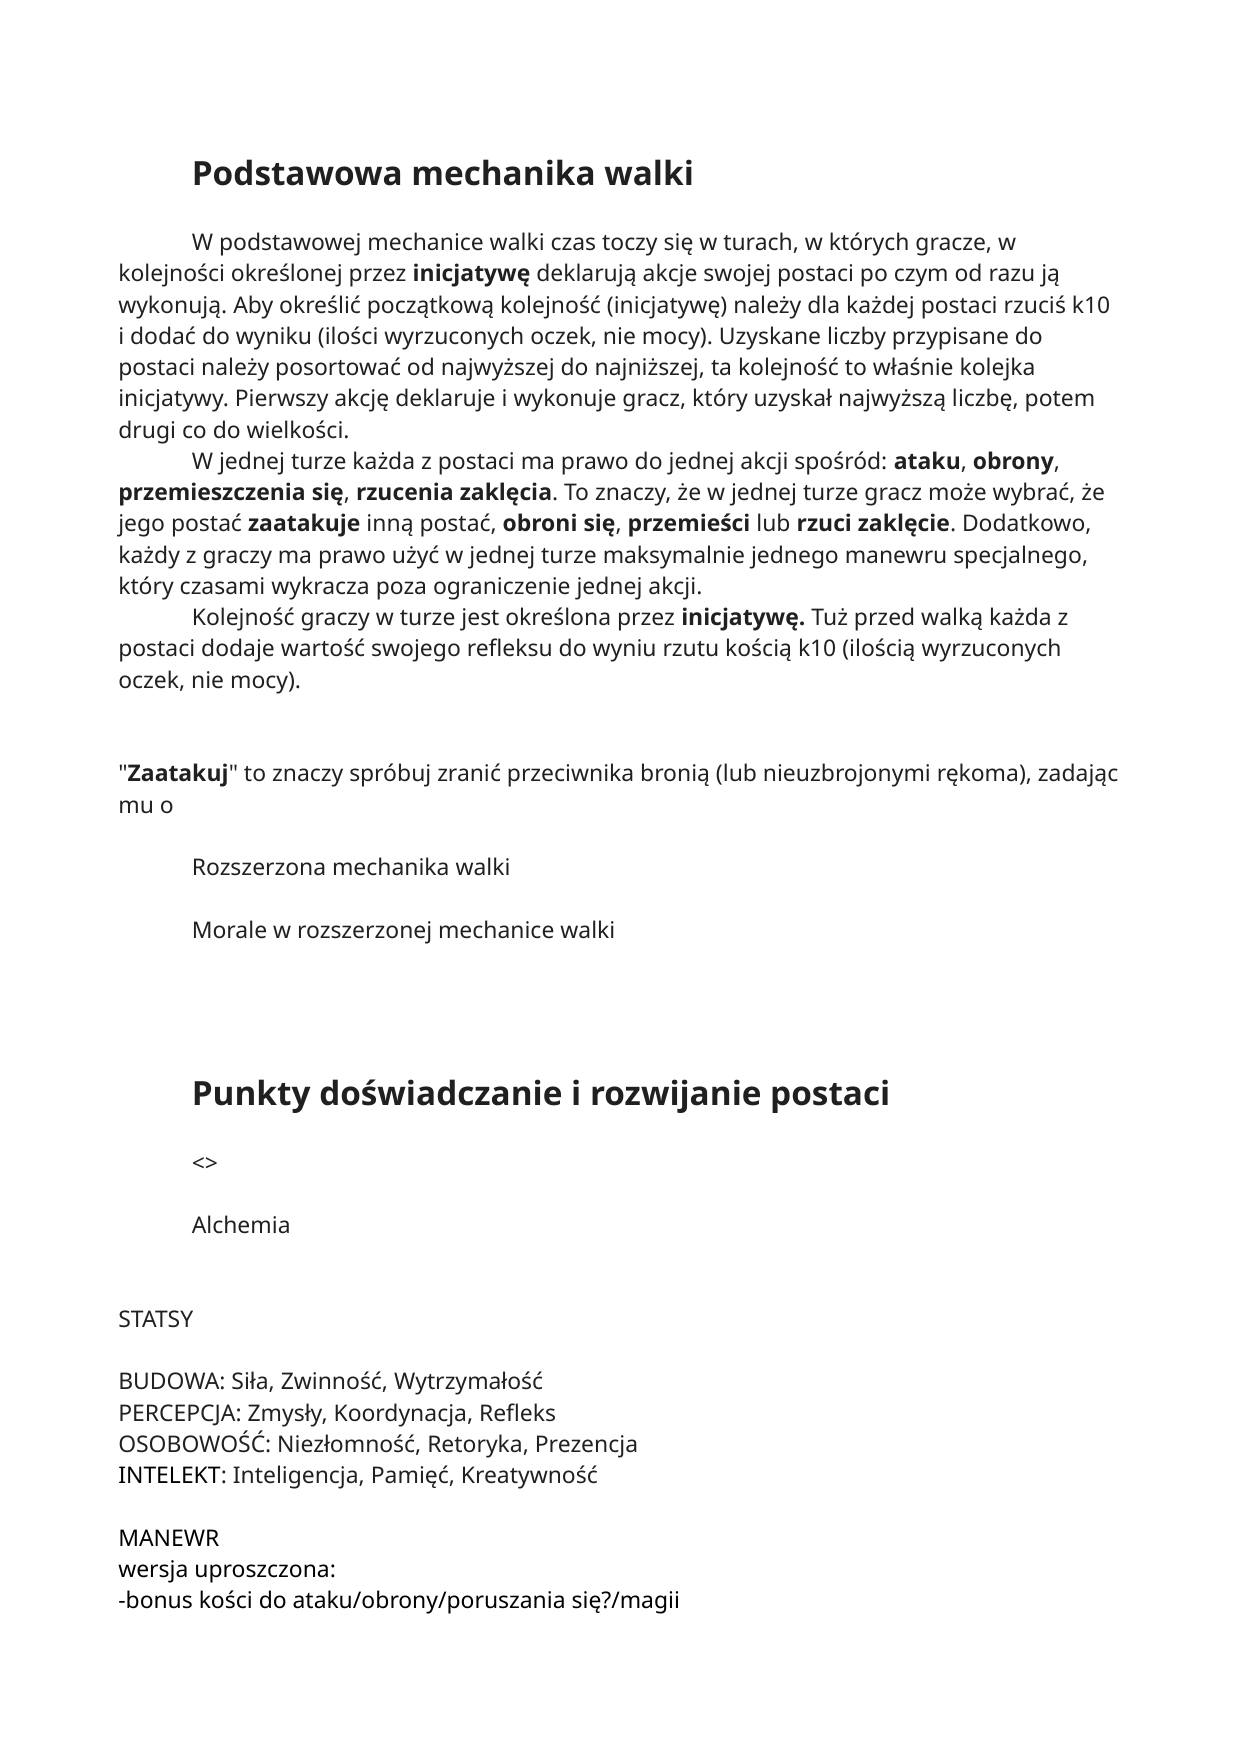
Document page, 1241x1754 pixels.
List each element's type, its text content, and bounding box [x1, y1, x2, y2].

text Morale w rozszerzonej mechanice walki [118, 913, 1122, 945]
text Alchemia [118, 1209, 1122, 1240]
text <> [118, 1146, 1122, 1178]
text W podstawowej mechanice walki czas toczy się w turach, w których gracze, w kolejności określonej przez inicjatywę deklarują akcje swojej postaci po czym od razu ją wykonują. Aby określić początkową kolejność (inicjatywę) należy dla każdej postaci rzuciś k10 i dodać do wyniku (ilości wyrzuconych oczek, nie mocy). Uzyskane liczby przypisane do postaci należy posortować od najwyższej do najniższej, ta kolejność to właśnie kolejka inicjatywy. Pierwszy akcję deklaruje i wykonuje gracz, który uzyskał najwyższą liczbę, potem drugi co do wielkości. [118, 226, 1122, 445]
text Podstawowa mechanika walki [118, 149, 1122, 195]
text MANEWR [118, 1521, 1122, 1553]
text -bonus kości do ataku/obrony/poruszania się?/magii [118, 1584, 1122, 1615]
text "Zaatakuj" to znaczy spróbuj zranić przeciwnika bronią (lub nieuzbrojonymi rękoma), zadając mu o [118, 757, 1122, 820]
text Punkty doświadczanie i rozwijanie postaci [118, 1070, 1122, 1115]
text wersja uproszczona: [118, 1553, 1122, 1584]
text BUDOWA: Siła, Zwinność, Wytrzymałość PERCEPCJA: Zmysły, Koordynacja, Refleks OSOBOWOŚĆ: Niezłomność, Retoryka, Prezencja INTELEKT: Inteligencja, Pamięć, Kreatywność [118, 1365, 1122, 1490]
text Rozszerzona mechanika walki [118, 851, 1122, 882]
text Kolejność graczy w turze jest określona przez inicjatywę. Tuż przed walką każda z postaci dodaje wartość swojego refleksu do wyniu rzutu kością k10 (ilością wyrzuconych oczek, nie mocy). [118, 601, 1122, 695]
text W jednej turze każda z postaci ma prawo do jednej akcji spośród: ataku, obrony, przemieszczenia się, rzucenia zaklęcia. To znaczy, że w jednej turze gracz może wybrać, że jego postać zaatakuje inną postać, obroni się, przemieści lub rzuci zaklęcie. Dodatkowo, każdy z graczy ma prawo użyć w jednej turze maksymalnie jednego manewru specjalnego, który czasami wykracza poza ograniczenie jednej akcji. [118, 445, 1122, 601]
text STATSY [118, 1303, 1122, 1334]
